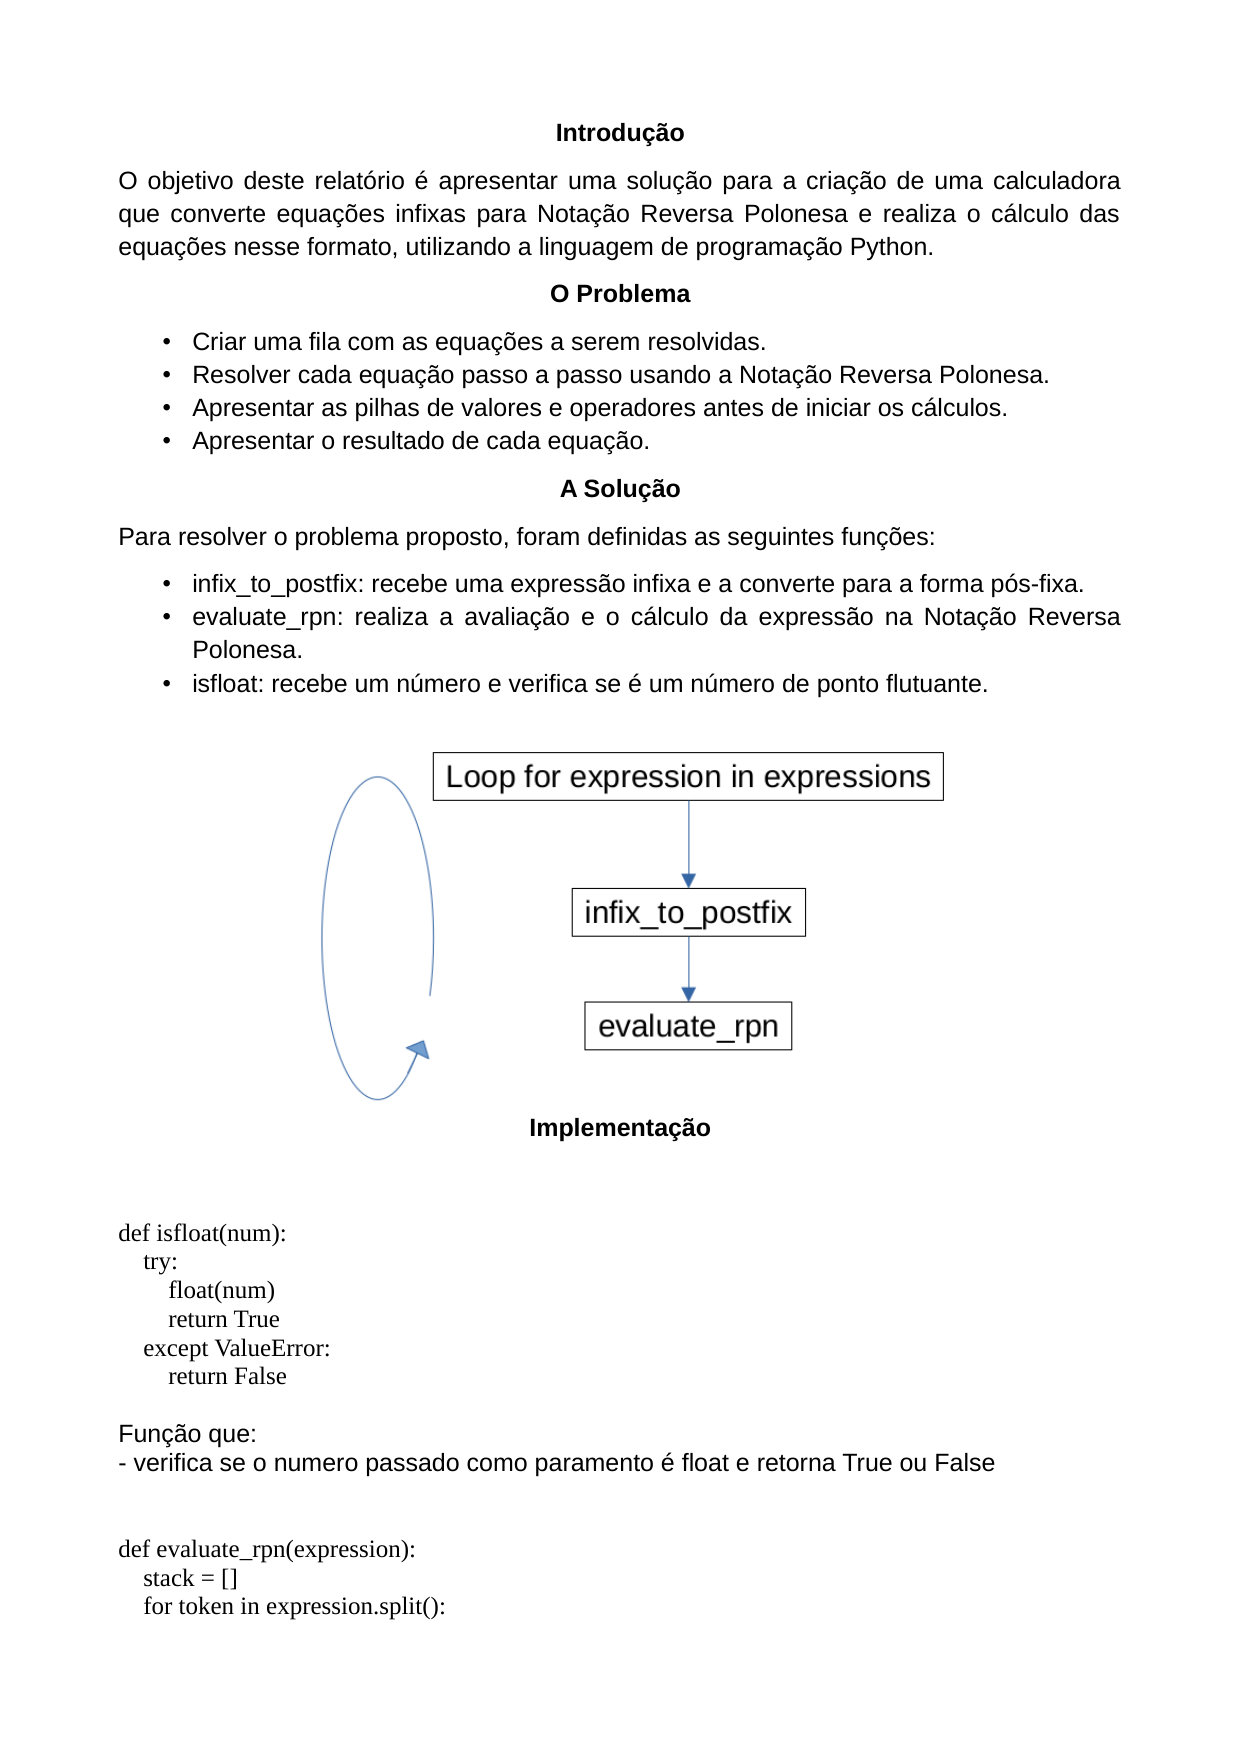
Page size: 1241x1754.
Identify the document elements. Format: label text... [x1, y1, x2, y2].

text for token in expression.split(): [118, 1591, 1122, 1620]
text Função que: [118, 1419, 1122, 1448]
text try: [118, 1246, 1122, 1275]
text Implementação [118, 764, 1122, 1141]
text A Solução [118, 474, 1122, 503]
list Apresentar o resultado de cada equação. [162, 426, 1122, 455]
text Para resolver o problema proposto, foram definidas as seguintes funções: [118, 522, 1122, 550]
list Criar uma fila com as equações a serem resolvidas. [162, 327, 1122, 356]
text def isfloat(num): [118, 1218, 1122, 1246]
text def evaluate_rpn(expression): [118, 1534, 1122, 1563]
list Apresentar as pilhas de valores e operadores antes de iniciar os cálculos. [162, 393, 1122, 422]
list isfloat: recebe um número e verifica se é um número de ponto flutuante. [162, 668, 1122, 697]
text return True [118, 1304, 1122, 1333]
list infix_to_postfix: recebe uma expressão infixa e a converte para a forma pós-fixa. [162, 569, 1122, 598]
text return False [118, 1361, 1122, 1390]
text except ValueError: [118, 1333, 1122, 1361]
list evaluate_rpn: realiza a avaliação e o cálculo da expressão na Notação Reversa Polonesa. [162, 602, 1122, 664]
text O objetivo deste relatório é apresentar uma solução para a criação de uma calculadora que converte equações infixas para Notação Reversa Polonesa e realiza o cálculo das equações nesse formato, utilizando a linguagem de programação Python. [118, 166, 1122, 261]
picture [278, 716, 962, 1113]
text - verifica se o numero passado como paramento é float e retorna True ou False [118, 1448, 1122, 1476]
text stack = [] [118, 1563, 1122, 1591]
text float(num) [118, 1275, 1122, 1304]
list Resolver cada equação passo a passo usando a Notação Reversa Polonesa. [162, 360, 1122, 389]
text Introdução [118, 118, 1122, 147]
text O Problema [118, 279, 1122, 308]
